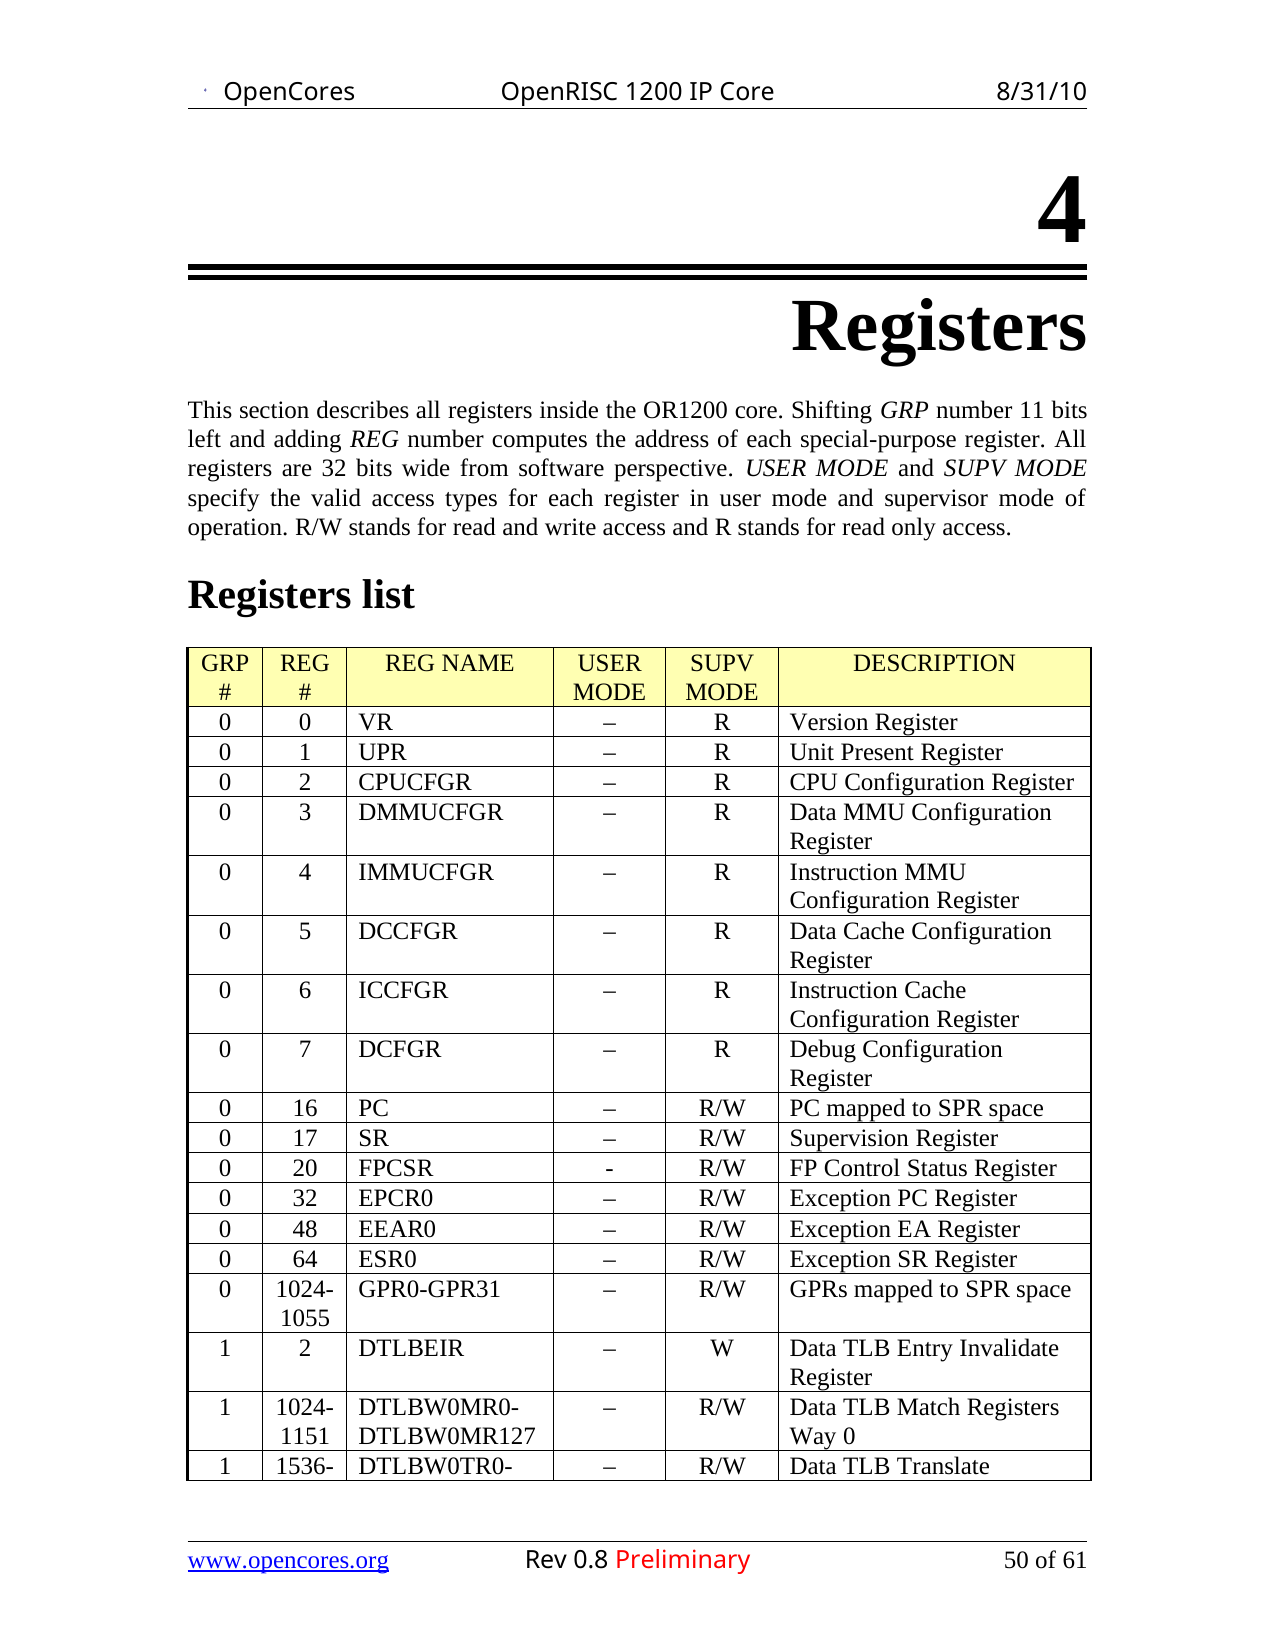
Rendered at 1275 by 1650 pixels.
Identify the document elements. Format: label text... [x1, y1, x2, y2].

table_cell VR [347, 707, 553, 736]
table_cell R [666, 707, 778, 736]
table_cell EPCR0 [347, 1183, 553, 1212]
table_cell – [554, 1034, 665, 1092]
table_cell – [554, 767, 665, 796]
table_cell 1 [189, 1451, 262, 1480]
table_cell 0 [189, 916, 262, 974]
table_cell 0 [189, 1093, 262, 1122]
table_cell – [554, 797, 665, 855]
table_cell EEAR0 [347, 1214, 553, 1242]
table_cell 1 [189, 1333, 262, 1391]
table_cell 1024-1151 [263, 1392, 346, 1450]
table_cell 0 [189, 1244, 262, 1273]
table_cell 16 [263, 1093, 346, 1122]
table_cell 17 [263, 1123, 346, 1152]
table_cell 1 [263, 737, 346, 766]
table_cell R/W [666, 1392, 778, 1450]
table_cell R [666, 797, 778, 855]
table_cell IMMUCFGR [347, 856, 553, 914]
table_cell 7 [263, 1034, 346, 1092]
table_header SUPV MODE [666, 648, 778, 706]
table_cell R/W [666, 1451, 778, 1480]
table_cell R/W [666, 1153, 778, 1182]
table_cell 0 [189, 707, 262, 736]
table_cell Version Register [779, 707, 1090, 736]
table_cell – [554, 1123, 665, 1152]
table_cell R [666, 737, 778, 766]
table_cell DMMUCFGR [347, 797, 553, 855]
table_cell DCCFGR [347, 916, 553, 974]
table_cell 64 [263, 1244, 346, 1273]
table_cell 1024-1055 [263, 1274, 346, 1332]
table_cell 0 [189, 797, 262, 855]
table_cell 1536- [263, 1451, 346, 1480]
table_cell 0 [189, 856, 262, 914]
table_cell – [554, 856, 665, 914]
text Registers [187, 280, 1087, 366]
table_cell DTLBEIR [347, 1333, 553, 1391]
table_cell 0 [189, 1183, 262, 1212]
text This section describes all registers inside the OR1200 core. Shifting GRP number 11 bits left and adding REG number computes the address of each special-purpose register. All registers are 32 bits wide from software perspective. USER MODE and SUPV MODE specify the valid access types for each register in user mode and supervisor mode of operation. R/W stands for read and write access and R stands for read only access. [187, 395, 1087, 541]
table_cell – [554, 1093, 665, 1122]
table_cell 0 [189, 767, 262, 796]
table_cell R/W [666, 1183, 778, 1212]
table_cell – [554, 1392, 665, 1450]
table_cell Debug Configuration Register [779, 1034, 1090, 1092]
table_cell - [554, 1153, 665, 1182]
table_cell 48 [263, 1214, 346, 1242]
table_cell R [666, 975, 778, 1033]
table_cell 32 [263, 1183, 346, 1212]
table_header USER MODE [554, 648, 665, 706]
table_cell PC [347, 1093, 553, 1122]
table_cell 2 [263, 1333, 346, 1391]
table_cell 2 [263, 767, 346, 796]
table_cell 3 [263, 797, 346, 855]
table_cell 0 [189, 1153, 262, 1182]
table_header Reg Name [347, 648, 553, 706]
table_cell CPUCFGR [347, 767, 553, 796]
table_cell FP Control Status Register [779, 1153, 1090, 1182]
table_cell DTLBW0MR0-DTLBW0MR127 [347, 1392, 553, 1450]
subtitle Registers list [187, 569, 1087, 618]
table_cell 0 [189, 1214, 262, 1242]
table_cell Data TLB Match Registers Way 0 [779, 1392, 1090, 1450]
table_cell 6 [263, 975, 346, 1033]
table_cell 0 [189, 975, 262, 1033]
table_cell R/W [666, 1093, 778, 1122]
table_cell – [554, 1451, 665, 1480]
table_cell R [666, 916, 778, 974]
table_header Grp # [189, 648, 262, 706]
table_cell – [554, 737, 665, 766]
table_cell R/W [666, 1123, 778, 1152]
table_cell DCFGR [347, 1034, 553, 1092]
table_cell FPCSR [347, 1153, 553, 1182]
table_cell Instruction Cache Configuration Register [779, 975, 1090, 1033]
table_cell – [554, 707, 665, 736]
table_cell ICCFGR [347, 975, 553, 1033]
table_header Description [779, 648, 1090, 706]
table_cell Instruction MMU Configuration Register [779, 856, 1090, 914]
table_cell Exception SR Register [779, 1244, 1090, 1273]
table_cell 0 [189, 1034, 262, 1092]
table_cell Unit Present Register [779, 737, 1090, 766]
table_cell DTLBW0TR0- [347, 1451, 553, 1480]
table_cell – [554, 1274, 665, 1332]
table_cell – [554, 916, 665, 974]
table_cell Data TLB Translate [779, 1451, 1090, 1480]
table_cell R/W [666, 1274, 778, 1332]
table_cell R [666, 767, 778, 796]
table_cell 20 [263, 1153, 346, 1182]
table_cell R [666, 1034, 778, 1092]
table_cell CPU Configuration Register [779, 767, 1090, 796]
table_cell 0 [189, 1123, 262, 1152]
table_cell Data MMU Configuration Register [779, 797, 1090, 855]
table_cell UPR [347, 737, 553, 766]
table_cell SR [347, 1123, 553, 1152]
table_cell – [554, 975, 665, 1033]
table_cell – [554, 1214, 665, 1242]
table_cell Exception EA Register [779, 1214, 1090, 1242]
table_cell Supervision Register [779, 1123, 1090, 1152]
table_cell GPR0-GPR31 [347, 1274, 553, 1332]
table_cell ESR0 [347, 1244, 553, 1273]
table_cell Data Cache Configuration Register [779, 916, 1090, 974]
table_cell R [666, 856, 778, 914]
table_cell Exception PC Register [779, 1183, 1090, 1212]
table_header Reg # [263, 648, 346, 706]
table_cell R/W [666, 1214, 778, 1242]
subtitle 4 [187, 150, 1087, 280]
table_cell 0 [189, 1274, 262, 1332]
table_cell R/W [666, 1244, 778, 1273]
table_cell 4 [263, 856, 346, 914]
table_cell W [666, 1333, 778, 1391]
table_cell – [554, 1183, 665, 1212]
table_cell PC mapped to SPR space [779, 1093, 1090, 1122]
table_cell – [554, 1244, 665, 1273]
table_cell 0 [189, 737, 262, 766]
table_cell 0 [263, 707, 346, 736]
table_cell 1 [189, 1392, 262, 1450]
table_cell – [554, 1333, 665, 1391]
table_cell 5 [263, 916, 346, 974]
table_cell GPRs mapped to SPR space [779, 1274, 1090, 1332]
table_cell Data TLB Entry Invalidate Register [779, 1333, 1090, 1391]
